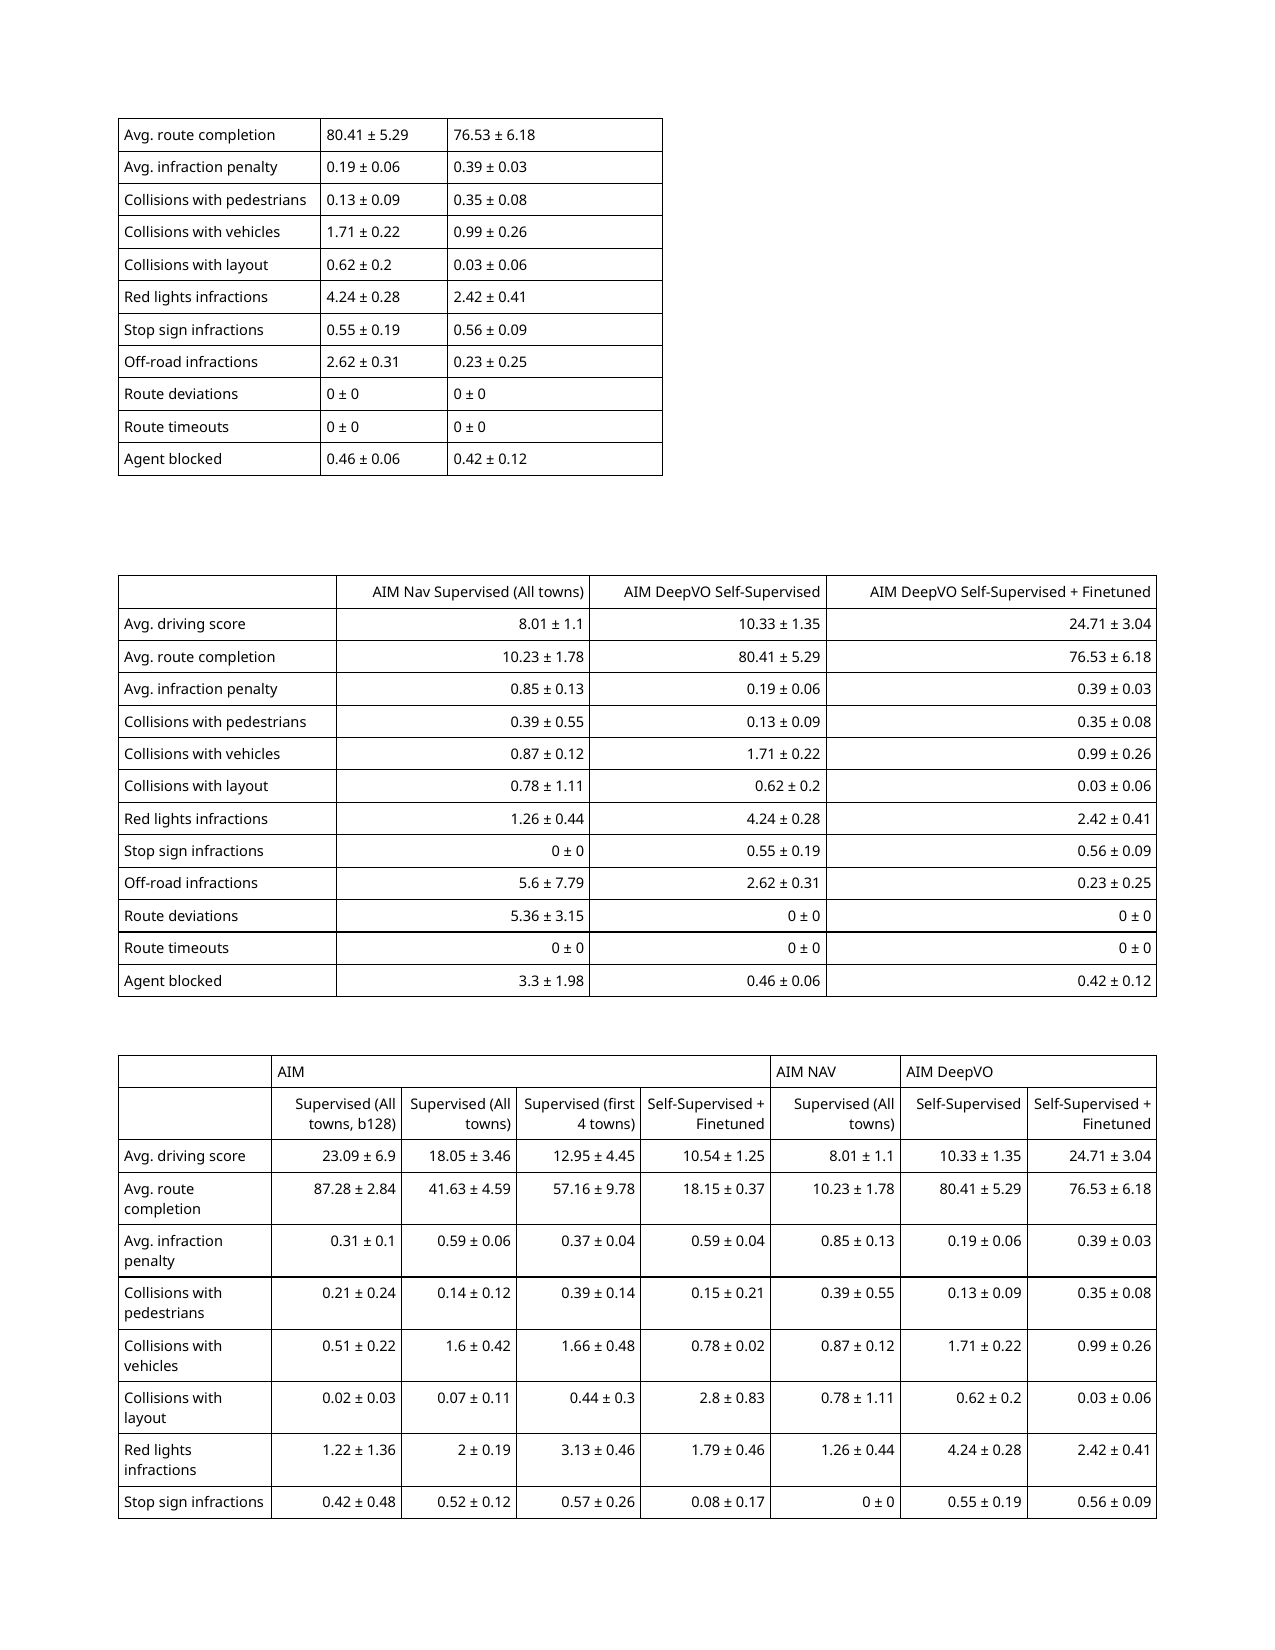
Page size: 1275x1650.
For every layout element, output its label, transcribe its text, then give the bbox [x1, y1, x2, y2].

table_cell Avg. infraction penalty [119, 673, 336, 704]
table_cell 0.99 ± 0.26 [448, 216, 662, 248]
table_cell 1.26 ± 0.44 [337, 803, 589, 834]
table_cell 0.13 ± 0.09 [590, 706, 826, 737]
table_cell 0 ± 0 [321, 411, 447, 442]
table_cell 0.42 ± 0.12 [827, 965, 1156, 996]
table_cell Collisions with layout [119, 1382, 271, 1433]
table_cell 2.62 ± 0.31 [590, 868, 826, 899]
table_cell 0 ± 0 [590, 900, 826, 931]
table_cell Red lights infractions [119, 281, 320, 312]
table_cell Collisions with pedestrians [119, 706, 336, 737]
table_cell 0.42 ± 0.48 [272, 1487, 401, 1518]
table_cell 0.39 ± 0.55 [771, 1278, 900, 1329]
table_cell 12.95 ± 4.45 [517, 1140, 640, 1172]
table_cell 0.39 ± 0.55 [337, 706, 589, 737]
table_cell Stop sign infractions [119, 835, 336, 867]
table_cell 0.56 ± 0.09 [827, 835, 1156, 867]
table_cell 5.36 ± 3.15 [337, 900, 589, 931]
table_cell 0.37 ± 0.04 [517, 1225, 640, 1276]
table_header AIM DeepVO Self-Supervised [590, 576, 826, 607]
table_cell 0.46 ± 0.06 [321, 443, 447, 474]
table_cell 10.33 ± 1.35 [901, 1140, 1027, 1172]
table_cell 0 ± 0 [590, 933, 826, 964]
table_cell 0.03 ± 0.06 [827, 770, 1156, 802]
table_cell Avg. driving score [119, 1140, 271, 1172]
table_cell Route deviations [119, 378, 320, 410]
table_cell 0.85 ± 0.13 [771, 1225, 900, 1276]
table_cell 0 ± 0 [337, 933, 589, 964]
table_header AIM DeepVO Self-Supervised + Finetuned [827, 576, 1156, 607]
table_cell 0.78 ± 1.11 [337, 770, 589, 802]
table_cell Self-Supervised + Finetuned [1028, 1088, 1156, 1139]
table_cell Route deviations [119, 900, 336, 931]
table_cell 80.41 ± 5.29 [321, 119, 447, 151]
table_cell 0.51 ± 0.22 [272, 1330, 401, 1381]
table_cell Collisions with vehicles [119, 216, 320, 248]
table_cell Off-road infractions [119, 346, 320, 377]
table_cell 0.31 ± 0.1 [272, 1225, 401, 1276]
table_cell 0.78 ± 1.11 [771, 1382, 900, 1433]
table_header [401, 1056, 516, 1087]
table_header AIM DeepVO [901, 1056, 1027, 1087]
table_cell 8.01 ± 1.1 [337, 609, 589, 640]
table_cell 0.19 ± 0.06 [901, 1225, 1027, 1276]
table_cell 0.21 ± 0.24 [272, 1278, 401, 1329]
table_cell 0.52 ± 0.12 [402, 1487, 516, 1518]
table_cell 0.19 ± 0.06 [321, 152, 447, 183]
table_cell 0.23 ± 0.25 [827, 868, 1156, 899]
table_header [119, 576, 336, 607]
table_cell Red lights infractions [119, 803, 336, 834]
table_cell Supervised (first 4 towns) [517, 1088, 640, 1139]
table_cell Route timeouts [119, 933, 336, 964]
table_cell 2.62 ± 0.31 [321, 346, 447, 377]
table_cell 0.39 ± 0.03 [827, 673, 1156, 704]
table_cell 0.99 ± 0.26 [1028, 1330, 1156, 1381]
table_cell 0.56 ± 0.09 [448, 314, 662, 345]
table_cell 3.3 ± 1.98 [337, 965, 589, 996]
table_cell Supervised (All towns, b128) [272, 1088, 401, 1139]
table_cell Self-Supervised + Finetuned [641, 1088, 770, 1139]
table_cell Route timeouts [119, 411, 320, 442]
table_cell 0.56 ± 0.09 [1028, 1487, 1156, 1518]
table_cell 0.39 ± 0.03 [448, 152, 662, 183]
table_cell 0.85 ± 0.13 [337, 673, 589, 704]
table_cell 3.13 ± 0.46 [517, 1434, 640, 1486]
table_cell 0.35 ± 0.08 [448, 184, 662, 215]
table_cell 0 ± 0 [448, 411, 662, 442]
table_cell Collisions with layout [119, 770, 336, 802]
table_cell 2.42 ± 0.41 [448, 281, 662, 312]
table_cell Avg. route completion [119, 119, 320, 151]
table_cell 80.41 ± 5.29 [901, 1173, 1027, 1224]
table_cell 0.55 ± 0.19 [901, 1487, 1027, 1518]
table_cell 80.41 ± 5.29 [590, 641, 826, 672]
table_cell Avg. infraction penalty [119, 152, 320, 183]
table_cell 2.8 ± 0.83 [641, 1382, 770, 1433]
table_cell Avg. route completion [119, 641, 336, 672]
table_cell 0.15 ± 0.21 [641, 1278, 770, 1329]
table_cell 0 ± 0 [771, 1487, 900, 1518]
table_header [516, 1056, 641, 1087]
table_cell 10.23 ± 1.78 [337, 641, 589, 672]
table_header AIM NAV [771, 1056, 900, 1087]
table_cell 0.39 ± 0.03 [1028, 1225, 1156, 1276]
table_cell 76.53 ± 6.18 [448, 119, 662, 151]
table_cell 0.62 ± 0.2 [901, 1382, 1027, 1433]
table_cell 1.71 ± 0.22 [321, 216, 447, 248]
table_cell Collisions with pedestrians [119, 1278, 271, 1329]
table_cell 0.02 ± 0.03 [272, 1382, 401, 1433]
table_cell 0.35 ± 0.08 [827, 706, 1156, 737]
table_cell 0.13 ± 0.09 [901, 1278, 1027, 1329]
table_cell 0.44 ± 0.3 [517, 1382, 640, 1433]
table_cell 0.59 ± 0.06 [402, 1225, 516, 1276]
table_cell 0.57 ± 0.26 [517, 1487, 640, 1518]
table_cell Off-road infractions [119, 868, 336, 899]
table_cell 4.24 ± 0.28 [321, 281, 447, 312]
table_cell 4.24 ± 0.28 [901, 1434, 1027, 1486]
table_cell 0.07 ± 0.11 [402, 1382, 516, 1433]
table_cell Collisions with vehicles [119, 1330, 271, 1381]
table_header AIM Nav Supervised (All towns) [337, 576, 589, 607]
table_cell Self-Supervised [901, 1088, 1027, 1139]
table_cell Supervised (All towns) [402, 1088, 516, 1139]
table_cell 4.24 ± 0.28 [590, 803, 826, 834]
table_cell 10.33 ± 1.35 [590, 609, 826, 640]
table_cell 2 ± 0.19 [402, 1434, 516, 1486]
table_cell 0.39 ± 0.14 [517, 1278, 640, 1329]
table_cell 2.42 ± 0.41 [1028, 1434, 1156, 1486]
table_cell 0 ± 0 [827, 933, 1156, 964]
table_cell Red lights infractions [119, 1434, 271, 1486]
table_cell 1.66 ± 0.48 [517, 1330, 640, 1381]
table_cell 0.62 ± 0.2 [590, 770, 826, 802]
table_cell 0.87 ± 0.12 [337, 738, 589, 769]
table_cell 8.01 ± 1.1 [771, 1140, 900, 1172]
table_cell Stop sign infractions [119, 1487, 271, 1518]
table_cell 0.46 ± 0.06 [590, 965, 826, 996]
table_cell 0.35 ± 0.08 [1028, 1278, 1156, 1329]
table_cell Collisions with pedestrians [119, 184, 320, 215]
table_cell 0.23 ± 0.25 [448, 346, 662, 377]
table_cell Agent blocked [119, 443, 320, 474]
table_cell 76.53 ± 6.18 [827, 641, 1156, 672]
table_cell 24.71 ± 3.04 [827, 609, 1156, 640]
table_cell 0.59 ± 0.04 [641, 1225, 770, 1276]
table_header [119, 1056, 271, 1087]
table_header [1027, 1056, 1156, 1087]
table_cell Collisions with vehicles [119, 738, 336, 769]
table_cell Supervised (All towns) [771, 1088, 900, 1139]
table_cell 18.15 ± 0.37 [641, 1173, 770, 1224]
table_cell 0 ± 0 [337, 835, 589, 867]
table_cell Agent blocked [119, 965, 336, 996]
table_cell 24.71 ± 3.04 [1028, 1140, 1156, 1172]
table_cell 0.87 ± 0.12 [771, 1330, 900, 1381]
table_cell 0.13 ± 0.09 [321, 184, 447, 215]
table_header AIM [272, 1056, 401, 1087]
table_cell 1.6 ± 0.42 [402, 1330, 516, 1381]
table_cell 0 ± 0 [827, 900, 1156, 931]
table_cell 0.14 ± 0.12 [402, 1278, 516, 1329]
table_cell 0.55 ± 0.19 [590, 835, 826, 867]
table_cell 0.55 ± 0.19 [321, 314, 447, 345]
table_header [641, 1056, 770, 1087]
table_cell 0.62 ± 0.2 [321, 249, 447, 280]
table_cell 1.22 ± 1.36 [272, 1434, 401, 1486]
table_cell 1.26 ± 0.44 [771, 1434, 900, 1486]
table_cell 23.09 ± 6.9 [272, 1140, 401, 1172]
table_cell Collisions with layout [119, 249, 320, 280]
table_cell 1.71 ± 0.22 [590, 738, 826, 769]
table_cell 0.19 ± 0.06 [590, 673, 826, 704]
table_cell 0.78 ± 0.02 [641, 1330, 770, 1381]
table_cell Stop sign infractions [119, 314, 320, 345]
table_cell 1.79 ± 0.46 [641, 1434, 770, 1486]
table_cell 0.08 ± 0.17 [641, 1487, 770, 1518]
table_cell [119, 1088, 271, 1139]
table_cell 5.6 ± 7.79 [337, 868, 589, 899]
table_cell 10.23 ± 1.78 [771, 1173, 900, 1224]
table_cell 18.05 ± 3.46 [402, 1140, 516, 1172]
table_cell 0.99 ± 0.26 [827, 738, 1156, 769]
table_cell 1.71 ± 0.22 [901, 1330, 1027, 1381]
table_cell 0.03 ± 0.06 [1028, 1382, 1156, 1433]
table_cell 57.16 ± 9.78 [517, 1173, 640, 1224]
table_cell 41.63 ± 4.59 [402, 1173, 516, 1224]
table_cell 0.42 ± 0.12 [448, 443, 662, 474]
table_cell 0 ± 0 [321, 378, 447, 410]
table_cell 76.53 ± 6.18 [1028, 1173, 1156, 1224]
table_cell 2.42 ± 0.41 [827, 803, 1156, 834]
table_cell 87.28 ± 2.84 [272, 1173, 401, 1224]
table_cell Avg. route completion [119, 1173, 271, 1224]
table_cell Avg. infraction penalty [119, 1225, 271, 1276]
table_cell 10.54 ± 1.25 [641, 1140, 770, 1172]
table_cell 0.03 ± 0.06 [448, 249, 662, 280]
table_cell 0 ± 0 [448, 378, 662, 410]
table_cell Avg. driving score [119, 609, 336, 640]
